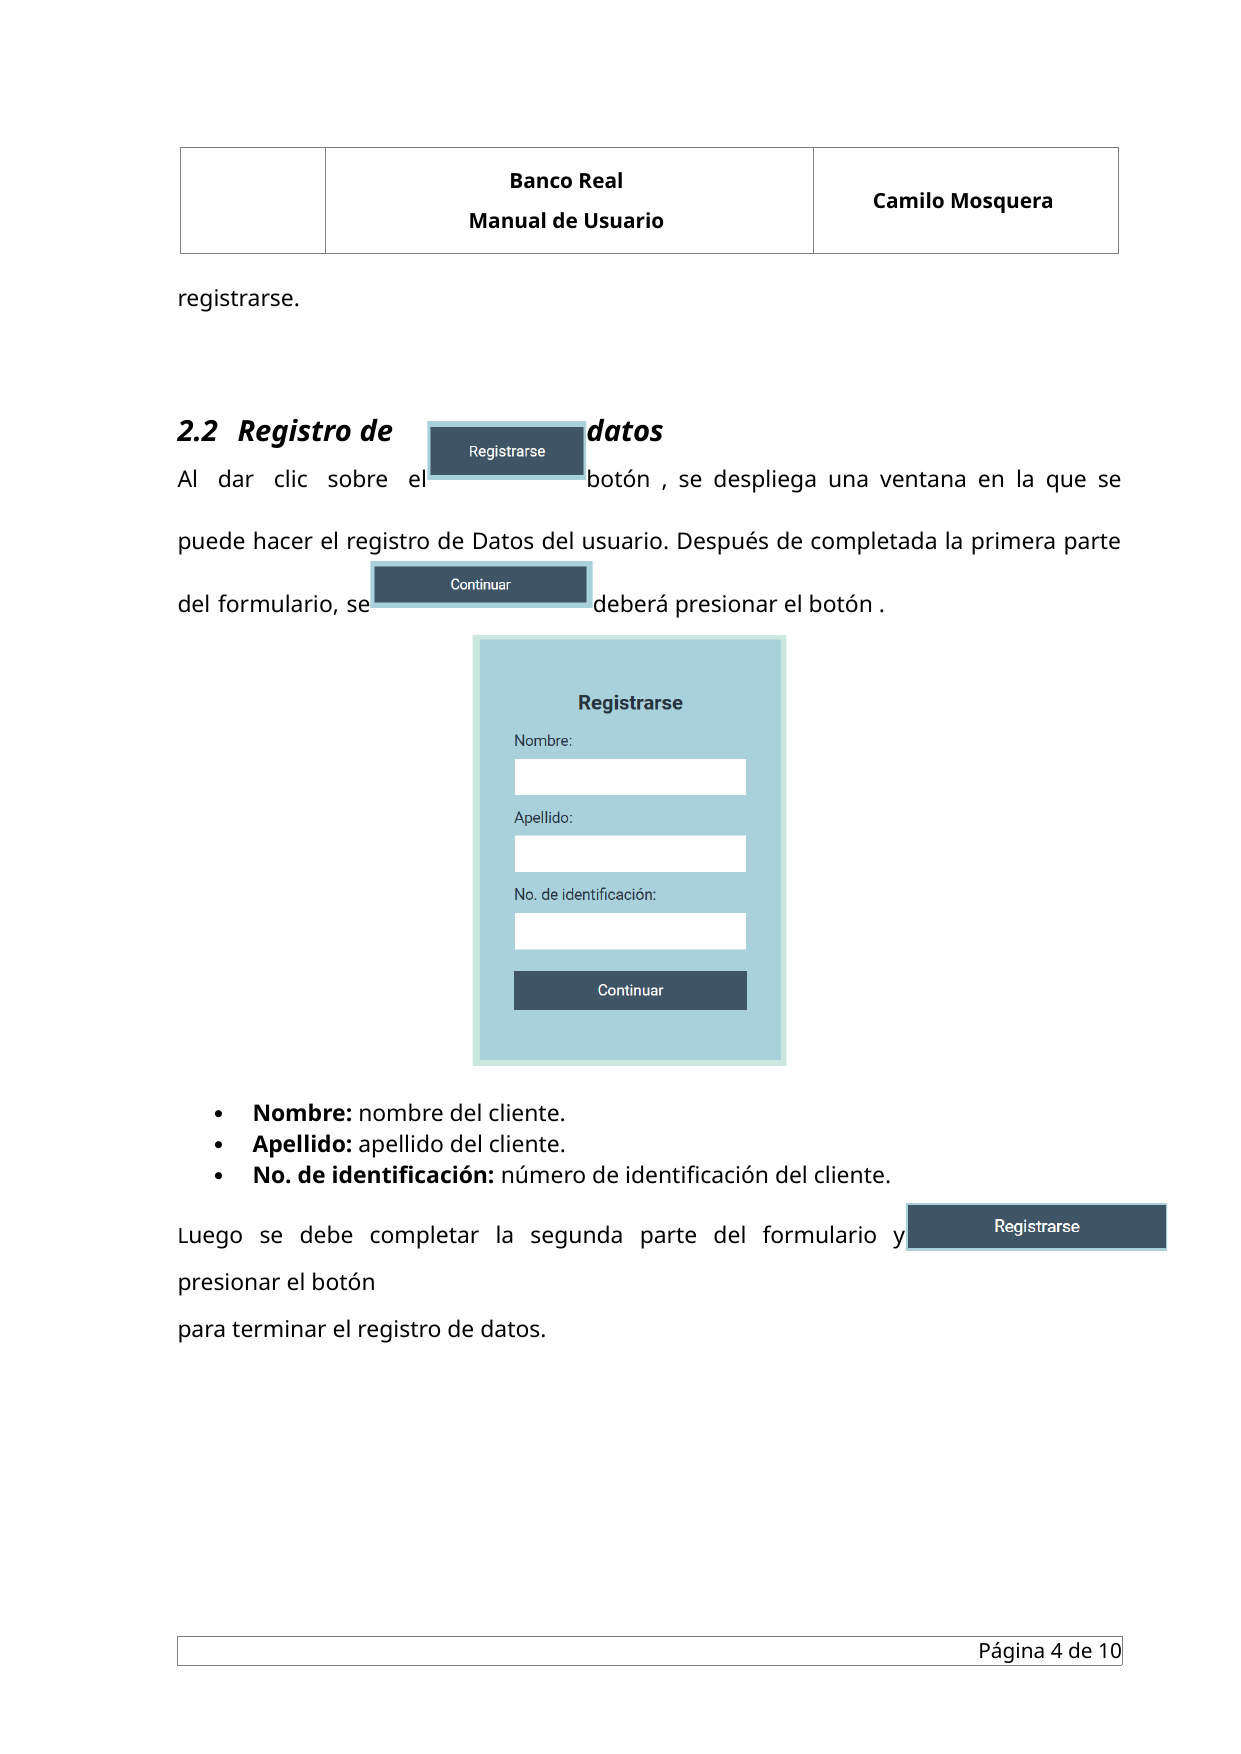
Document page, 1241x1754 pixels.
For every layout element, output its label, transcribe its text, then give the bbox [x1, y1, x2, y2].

list Apellido: apellido del cliente. [215, 1128, 1122, 1159]
subtitle Registro de datos [177, 410, 1122, 450]
text Al dar clic sobre el botón , se despliega una ventana en la que se puede hacer el registro de Datos del usuario. Después de completada la primera parte del formulario, se deberá presionar el botón . [177, 463, 1122, 619]
text para terminar el registro de datos. [177, 1312, 1122, 1344]
text registrarse. [177, 282, 1122, 313]
list Nombre: nombre del cliente. [215, 1097, 1122, 1128]
list No. de identificación: número de identificación del cliente. [215, 1159, 1122, 1190]
text Luego se debe completar la segunda parte del formulario y presionar el botón [177, 1219, 1122, 1297]
